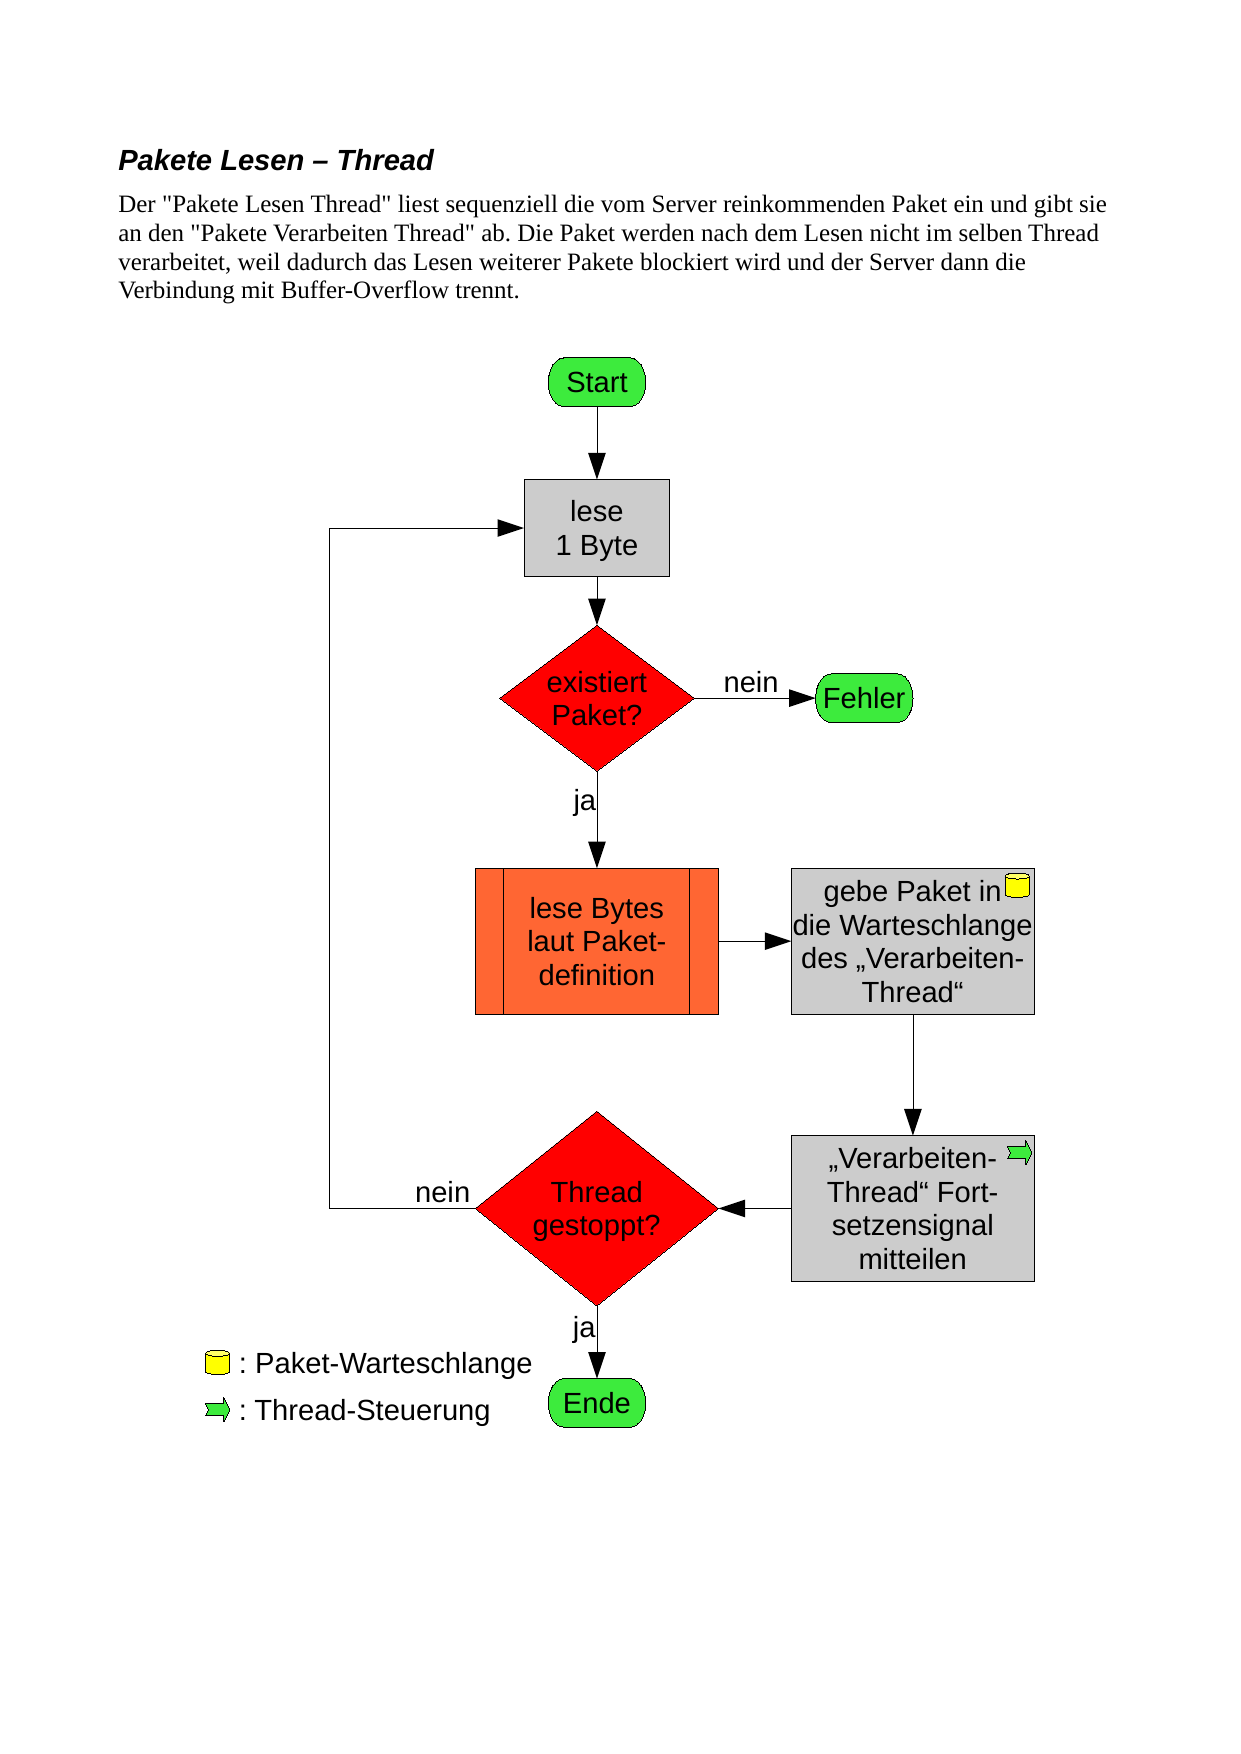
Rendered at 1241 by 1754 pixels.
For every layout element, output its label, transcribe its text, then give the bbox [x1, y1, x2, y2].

text Der "Pakete Lesen Thread" liest sequenziell die vom Server reinkommenden Paket ein und gibt sie an den "Pakete Verarbeiten Thread" ab. Die Paket werden nach dem Lesen nicht im selben Thread verarbeitet, weil dadurch das Lesen weiterer Pakete blockiert wird und der Server dann die Verbindung mit Buffer-Overflow trennt. [118, 189, 1122, 304]
subtitle Pakete Lesen – Thread [118, 143, 1122, 177]
